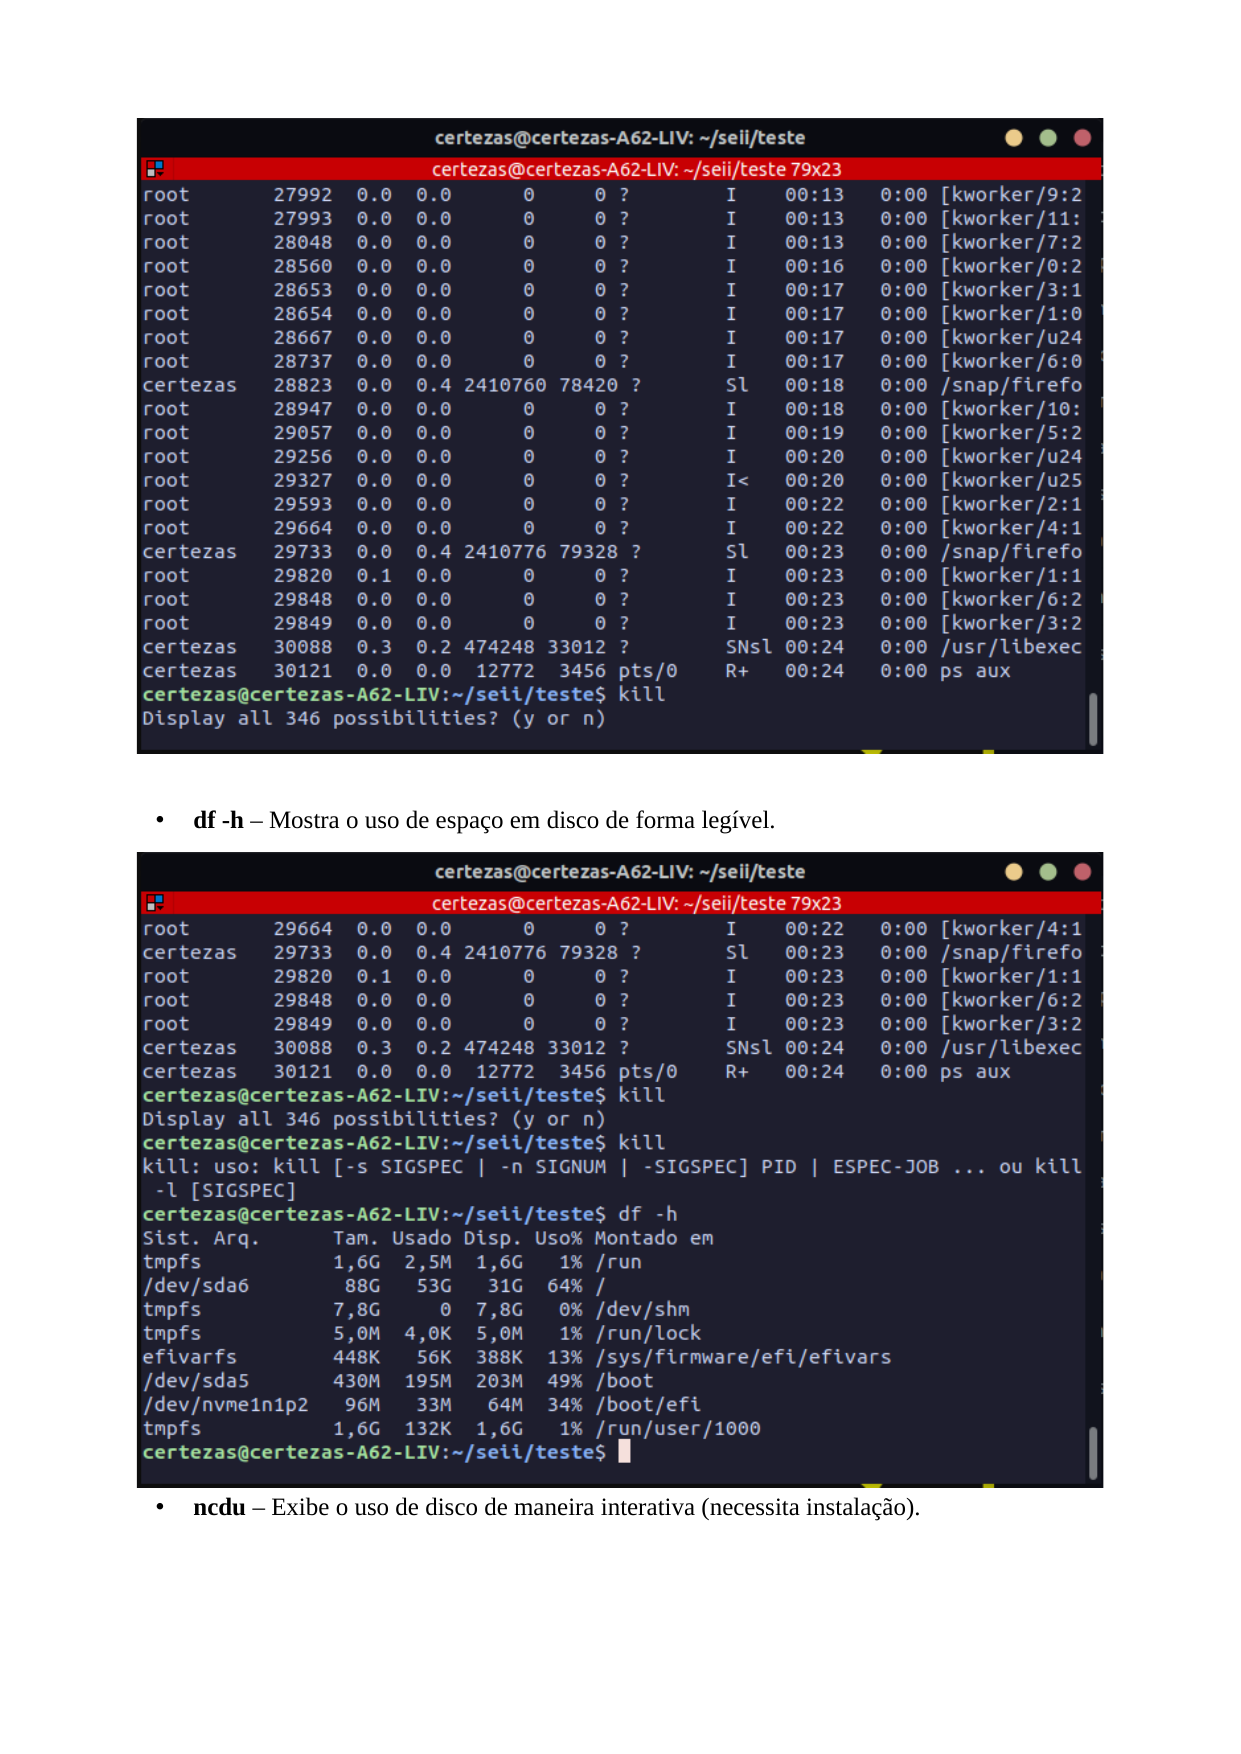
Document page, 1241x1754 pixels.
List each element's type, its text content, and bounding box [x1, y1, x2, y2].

picture [136, 118, 1104, 754]
list ncdu – Exibe o uso de disco de maneira interativa (necessita instalação). [156, 1138, 1122, 1521]
picture [136, 852, 1104, 1488]
list df -h – Mostra o uso de espaço em disco de forma legível. [156, 805, 1122, 834]
